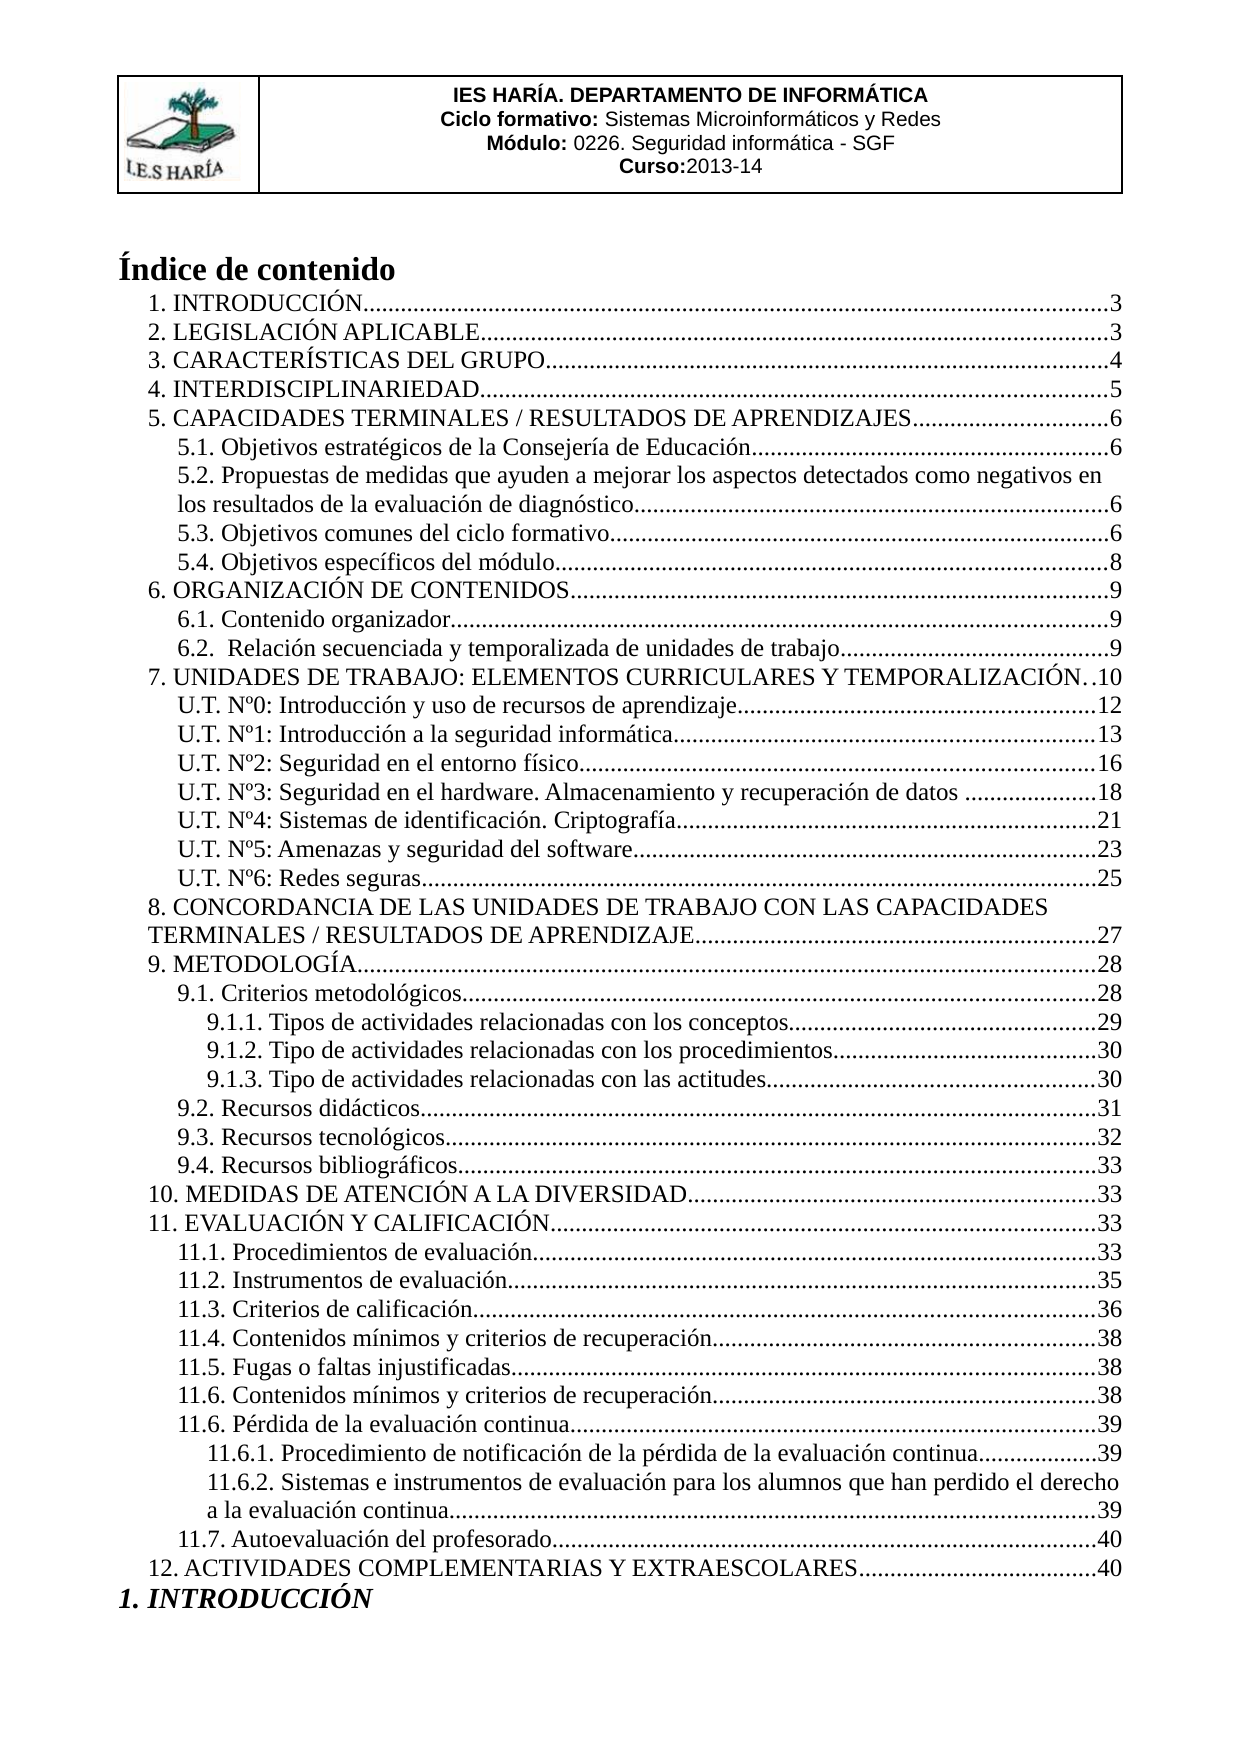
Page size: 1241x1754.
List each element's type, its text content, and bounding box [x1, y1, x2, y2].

text 9.2. Recursos didácticos 31 [177, 1093, 1122, 1122]
text 10. MEDIDAS DE ATENCIÓN A LA DIVERSIDAD 33 [148, 1179, 1122, 1208]
text 5.2. Propuestas de medidas que ayuden a mejorar los aspectos detectados como negativos en los resultados de la evaluación de diagnóstico. 6 [177, 460, 1122, 518]
text 9.1. Criterios metodológicos 28 [177, 978, 1122, 1007]
text 9.1.1. Tipos de actividades relacionadas con los conceptos 29 [207, 1007, 1122, 1035]
text 11.7. Autoevaluación del profesorado 40 [177, 1524, 1122, 1553]
text 11.3. Criterios de calificación 36 [177, 1294, 1122, 1323]
text U.T. Nº0: Introducción y uso de recursos de aprendizaje 12 [177, 690, 1122, 719]
text 5. CAPACIDADES TERMINALES / RESULTADOS DE APRENDIZAJES 6 [148, 403, 1122, 432]
text 11.5. Fugas o faltas injustificadas 38 [177, 1352, 1122, 1380]
text 9. METODOLOGÍA 28 [148, 949, 1122, 978]
text 6. ORGANIZACIÓN DE CONTENIDOS 9 [148, 575, 1122, 604]
text U.T. Nº5: Amenazas y seguridad del software 23 [177, 834, 1122, 863]
text U.T. Nº3: Seguridad en el hardware. Almacenamiento y recuperación de datos 18 [177, 777, 1122, 805]
text 5.3. Objetivos comunes del ciclo formativo 6 [177, 518, 1122, 547]
text 11.4. Contenidos mínimos y criterios de recuperación 38 [177, 1323, 1122, 1352]
text 8. CONCORDANCIA DE LAS UNIDADES DE TRABAJO CON LAS CAPACIDADES TERMINALES / RESULTADOS DE APRENDIZAJE 27 [148, 892, 1122, 949]
text 11.2. Instrumentos de evaluación 35 [177, 1265, 1122, 1294]
text 5.1. Objetivos estratégicos de la Consejería de Educación 6 [177, 432, 1122, 460]
text 9.3. Recursos tecnológicos 32 [177, 1122, 1122, 1150]
text 11.6.2. Sistemas e instrumentos de evaluación para los alumnos que han perdido el derecho a la evaluación continua 39 [207, 1467, 1122, 1524]
text 11.6.1. Procedimiento de notificación de la pérdida de la evaluación continua 39 [207, 1438, 1122, 1467]
text U.T. Nº2: Seguridad en el entorno físico 16 [177, 748, 1122, 777]
subtitle Índice de contenido [118, 249, 1122, 288]
text 11. EVALUACIÓN Y CALIFICACIÓN 33 [148, 1208, 1122, 1237]
text 5.4. Objetivos específicos del módulo 8 [177, 547, 1122, 575]
subtitle 1. INTRODUCCIÓN [118, 1582, 1122, 1615]
text 2. LEGISLACIÓN APLICABLE 3 [148, 317, 1122, 345]
text U.T. Nº1: Introducción a la seguridad informática 13 [177, 719, 1122, 748]
text 9.4. Recursos bibliográficos 33 [177, 1150, 1122, 1179]
text 7. UNIDADES DE TRABAJO: ELEMENTOS CURRICULARES Y TEMPORALIZACIÓN 10 [148, 662, 1122, 690]
text 1. INTRODUCCIÓN 3 [148, 288, 1122, 317]
text U.T. Nº4: Sistemas de identificación. Criptografía 21 [177, 805, 1122, 834]
text 4. INTERDISCIPLINARIEDAD 5 [148, 374, 1122, 403]
text 3. CARACTERÍSTICAS DEL GRUPO 4 [148, 345, 1122, 374]
text 11.6. Pérdida de la evaluación continua 39 [177, 1409, 1122, 1438]
text 12. ACTIVIDADES COMPLEMENTARIAS Y EXTRAESCOLARES 40 [148, 1553, 1122, 1582]
text 11.1. Procedimientos de evaluación 33 [177, 1237, 1122, 1265]
text 9.1.2. Tipo de actividades relacionadas con los procedimientos 30 [207, 1035, 1122, 1064]
text 11.6. Contenidos mínimos y criterios de recuperación 38 [177, 1380, 1122, 1409]
text 6.2. Relación secuenciada y temporalizada de unidades de trabajo 9 [177, 633, 1122, 662]
picture [123, 82, 241, 181]
text 6.1. Contenido organizador 9 [177, 604, 1122, 633]
text 9.1.3. Tipo de actividades relacionadas con las actitudes 30 [207, 1064, 1122, 1093]
text U.T. Nº6: Redes seguras 25 [177, 863, 1122, 892]
